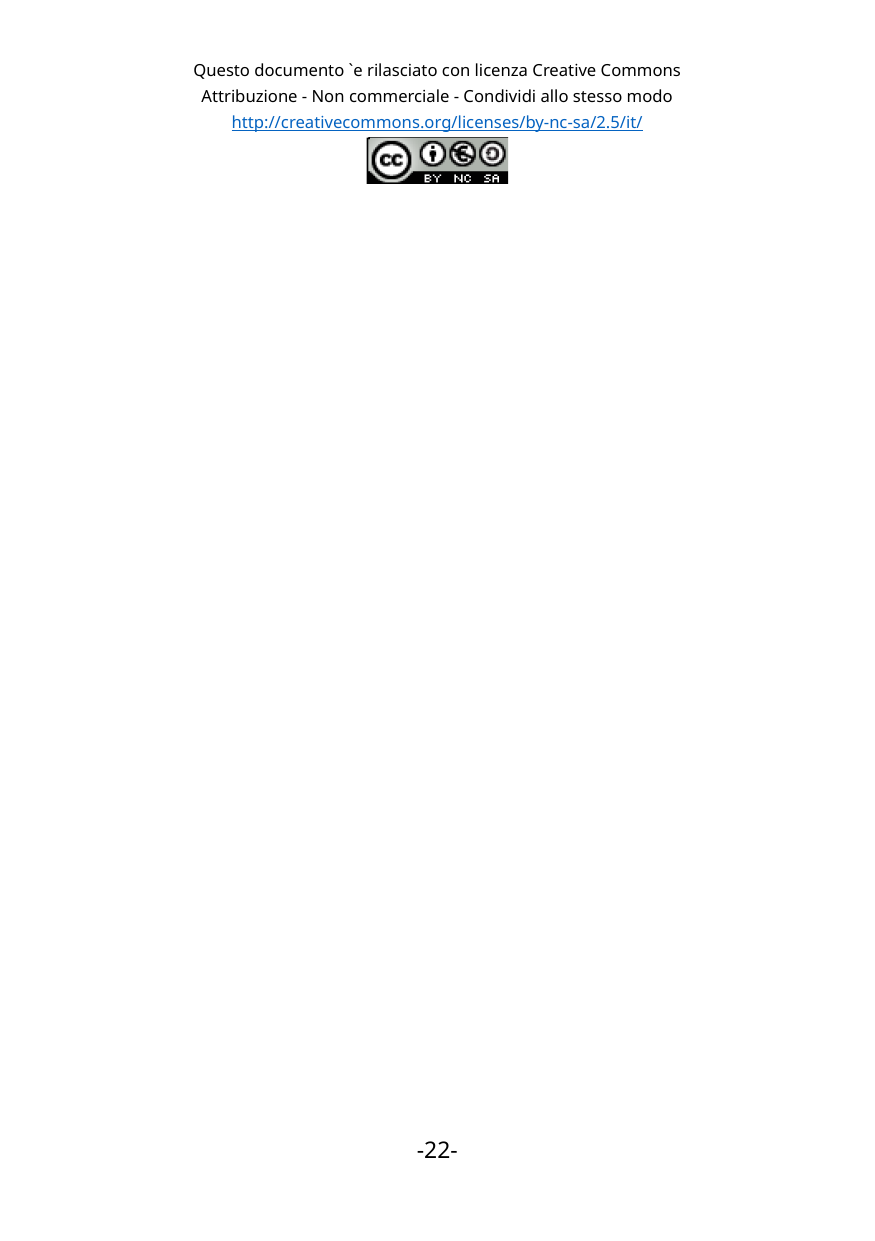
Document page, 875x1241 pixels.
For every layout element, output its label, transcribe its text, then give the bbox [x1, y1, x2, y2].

text Attribuzione - Non commerciale - Condividi allo stesso modo [59, 85, 815, 108]
text Questo documento `e rilasciato con licenza Creative Commons [59, 59, 815, 82]
picture [366, 137, 509, 184]
text http://creativecommons.org/licenses/by-nc-sa/2.5/it/ [59, 111, 815, 134]
